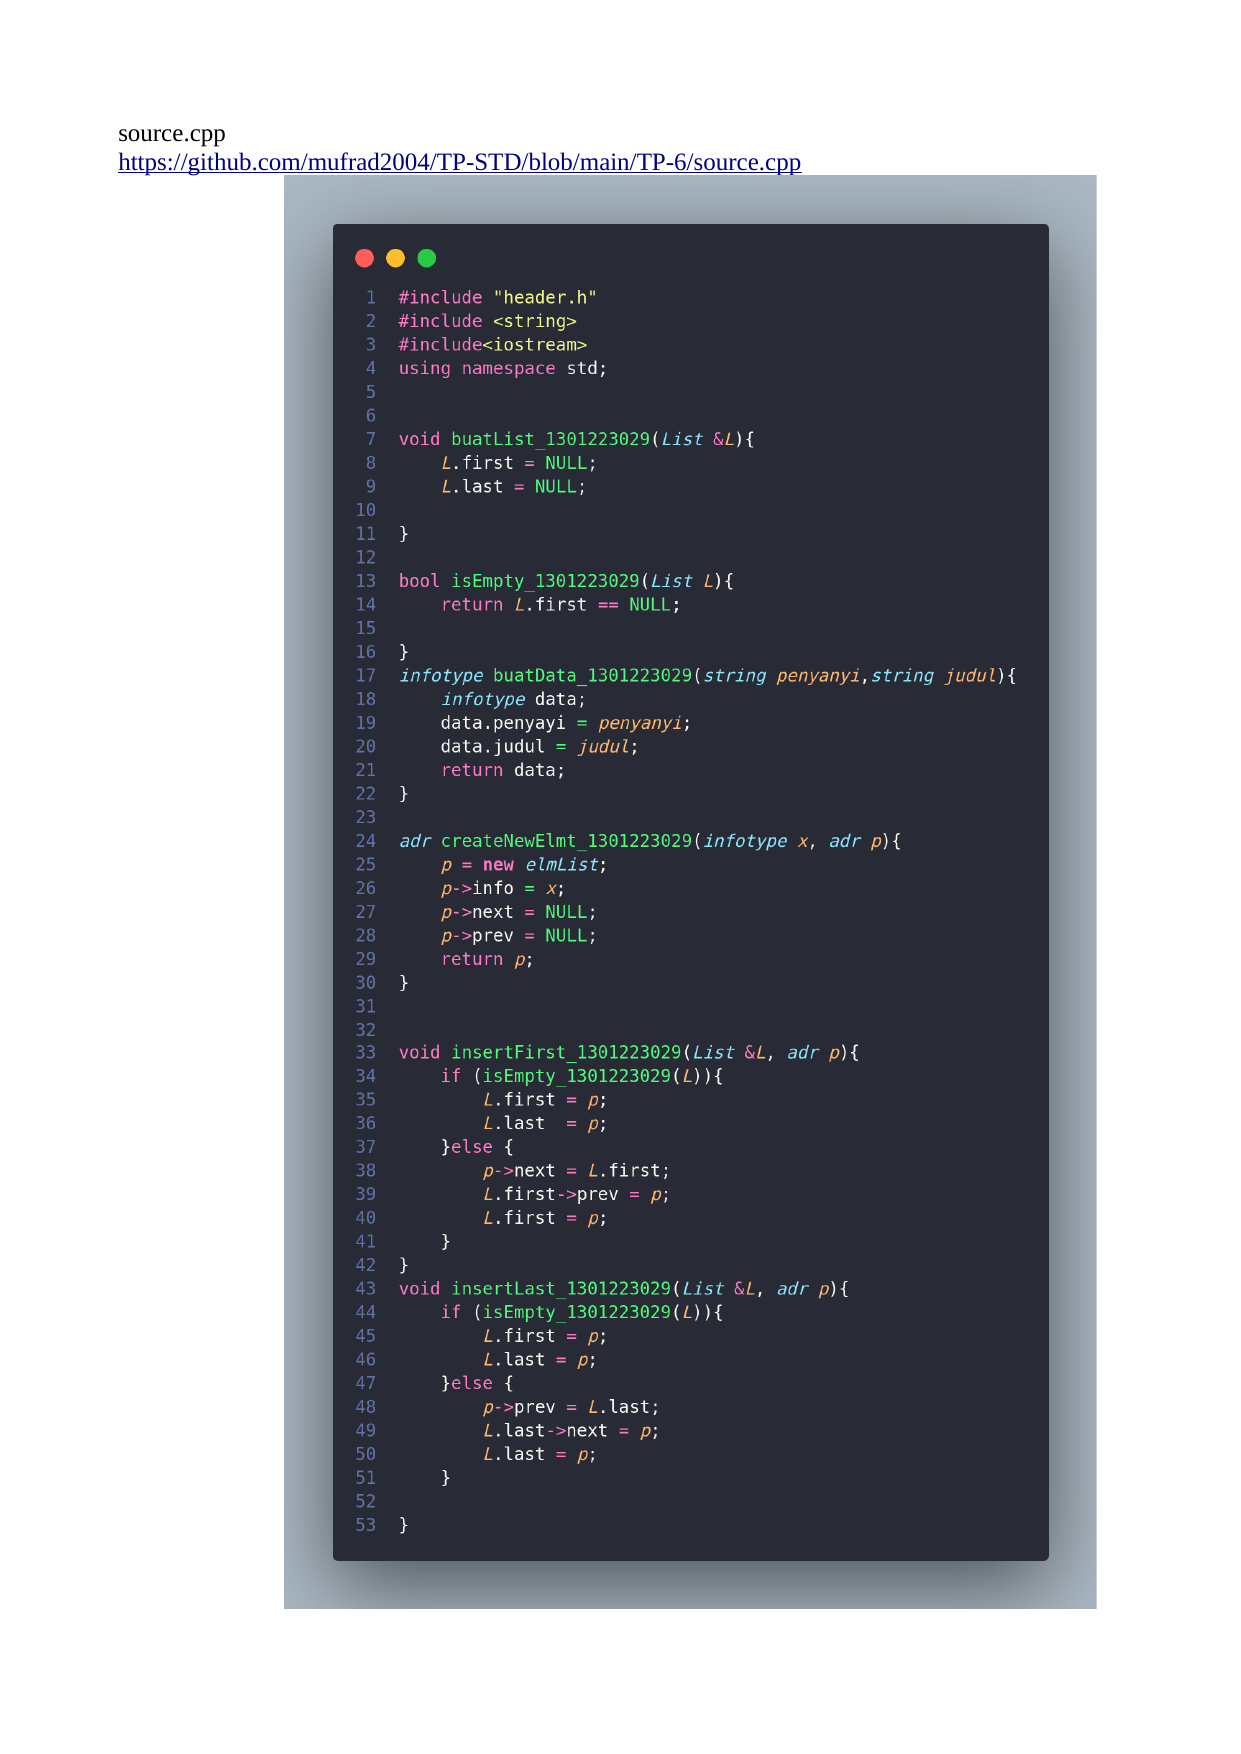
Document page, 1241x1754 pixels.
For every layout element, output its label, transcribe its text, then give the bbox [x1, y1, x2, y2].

text source.cpp [118, 118, 1122, 147]
picture [284, 175, 1097, 1609]
text https://github.com/mufrad2004/TP-STD/blob/main/TP-6/source.cpp [118, 147, 1122, 176]
